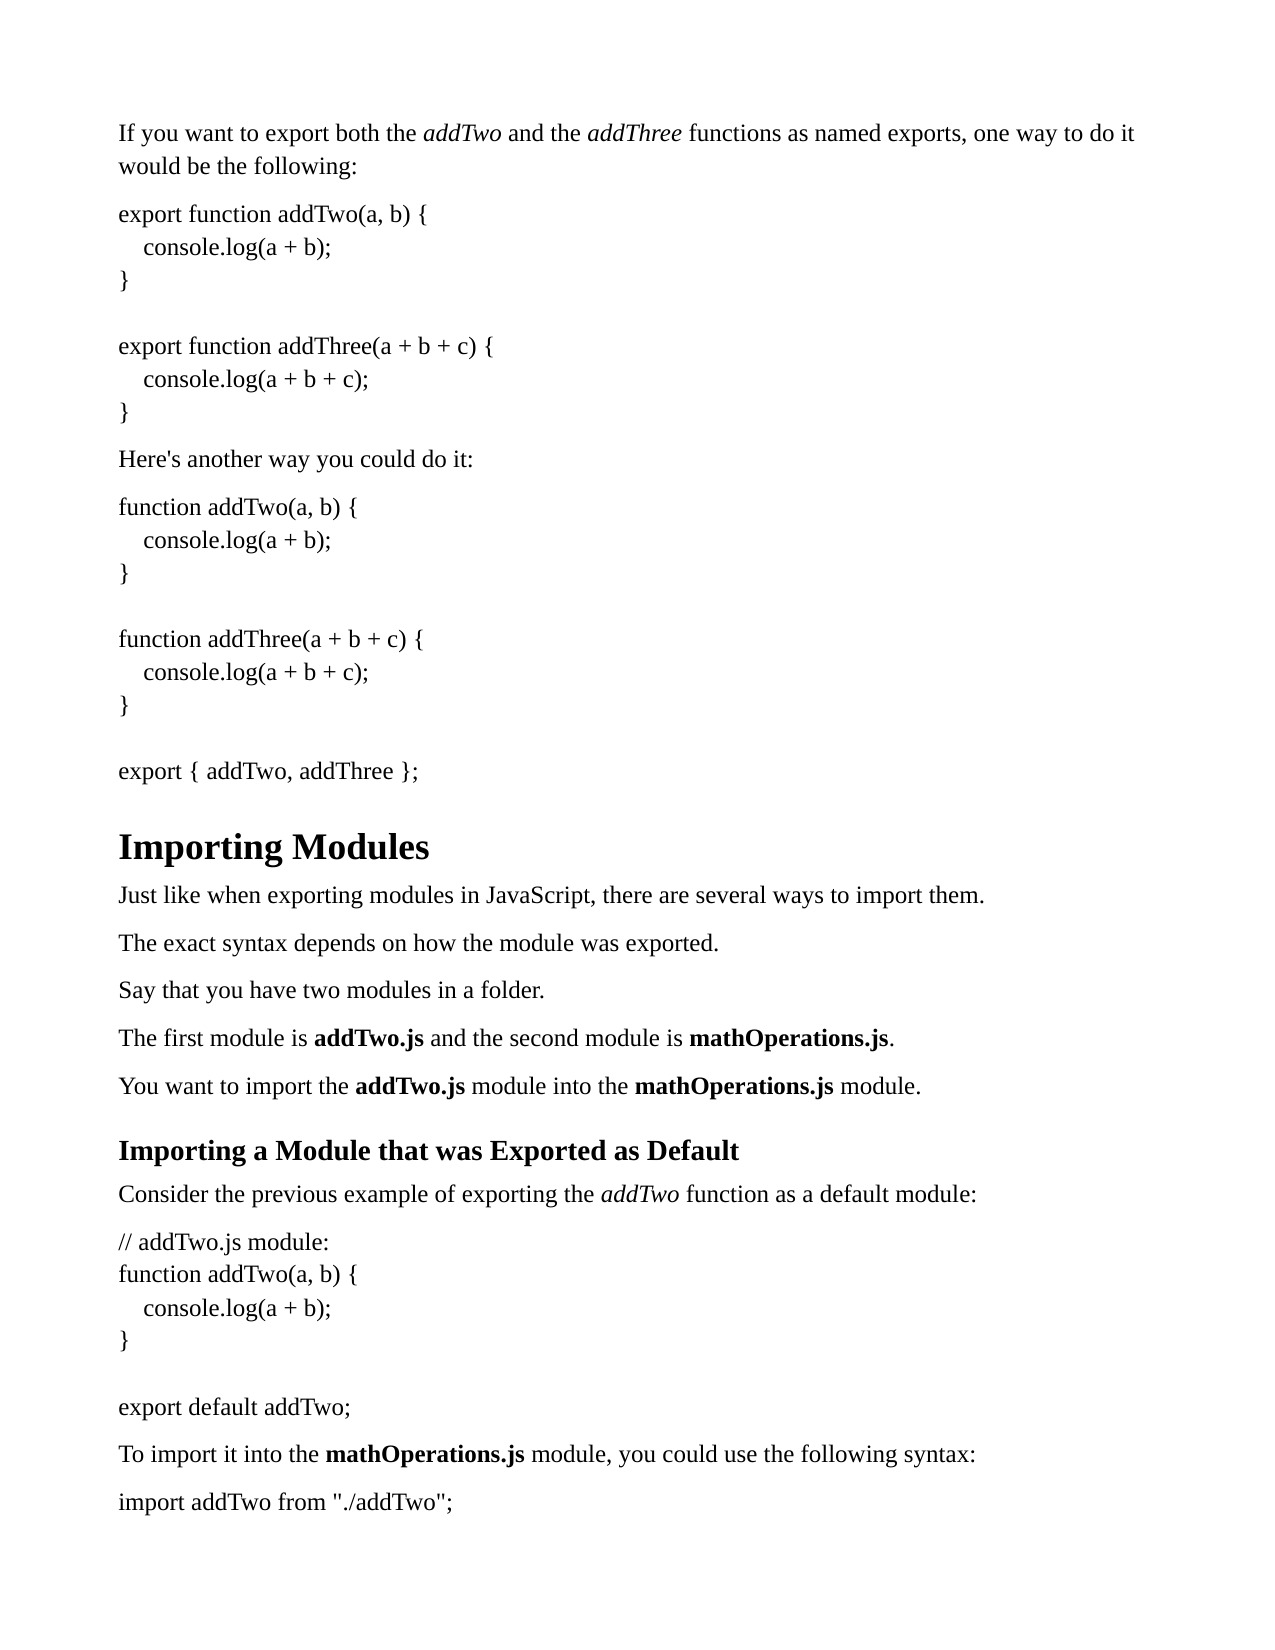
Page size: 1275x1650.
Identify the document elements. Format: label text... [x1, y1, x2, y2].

text export default addTwo; [118, 1392, 1157, 1420]
text The first module is addTwo.js and the second module is mathOperations.js. [118, 1023, 1157, 1052]
text console.log(a + b); [118, 232, 1157, 261]
text To import it into the mathOperations.js module, you could use the following syntax: [118, 1439, 1157, 1468]
text Just like when exporting modules in JavaScript, there are several ways to import them. [118, 880, 1157, 909]
text Here's another way you could do it: [118, 444, 1157, 473]
text export function addTwo(a, b) { [118, 199, 1157, 227]
text } [118, 690, 1157, 719]
text console.log(a + b + c); [118, 657, 1157, 686]
text Consider the previous example of exporting the addTwo function as a default module: [118, 1179, 1157, 1208]
text export function addThree(a + b + c) { [118, 331, 1157, 359]
text // addTwo.js module: [118, 1227, 1157, 1255]
text } [118, 1326, 1157, 1354]
text function addThree(a + b + c) { [118, 624, 1157, 653]
text console.log(a + b); [118, 1293, 1157, 1321]
text } [118, 397, 1157, 426]
text The exact syntax depends on how the module was exported. [118, 928, 1157, 957]
text } [118, 265, 1157, 293]
text Say that you have two modules in a folder. [118, 976, 1157, 1004]
text function addTwo(a, b) { [118, 492, 1157, 521]
subtitle Importing Modules [118, 825, 1157, 868]
text function addTwo(a, b) { [118, 1259, 1157, 1288]
text console.log(a + b + c); [118, 364, 1157, 393]
text export { addTwo, addThree }; [118, 756, 1157, 785]
text } [118, 558, 1157, 587]
text console.log(a + b); [118, 525, 1157, 554]
text If you want to export both the addTwo and the addThree functions as named exports, one way to do it would be the following: [118, 118, 1157, 180]
text You want to import the addTwo.js module into the mathOperations.js module. [118, 1071, 1157, 1099]
text import addTwo from "./addTwo"; [118, 1487, 1157, 1516]
subtitle Importing a Module that was Exported as Default [118, 1133, 1157, 1166]
